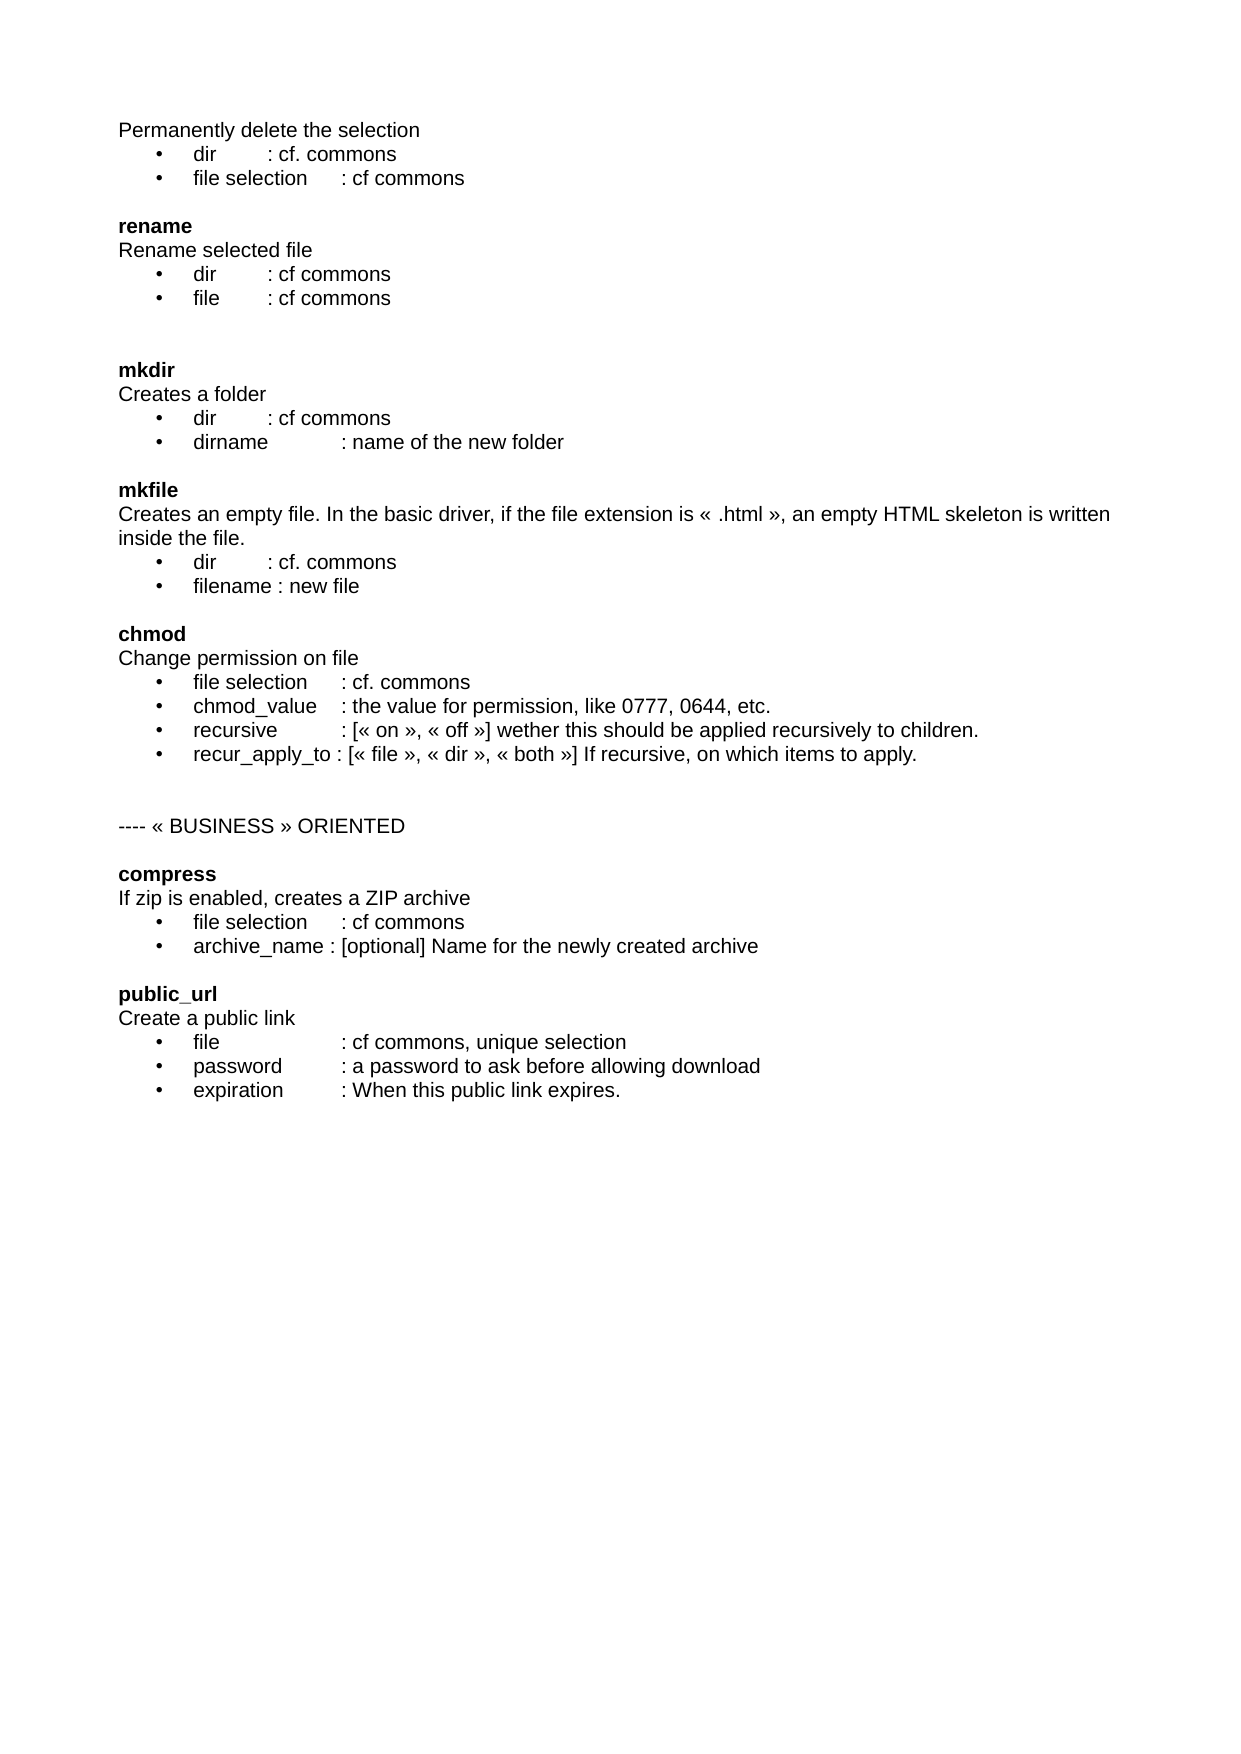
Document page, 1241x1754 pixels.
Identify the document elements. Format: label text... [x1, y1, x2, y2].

list file : cf commons [156, 286, 1122, 310]
list archive_name : [optional] Name for the newly created archive [156, 934, 1122, 958]
text mkdir [118, 358, 1122, 382]
text Create a public link [118, 1006, 1122, 1030]
list recursive : [« on », « off »] wether this should be applied recursively to children. [156, 718, 1122, 742]
text If zip is enabled, creates a ZIP archive [118, 886, 1122, 910]
list file : cf commons, unique selection [156, 1030, 1122, 1054]
text Creates a folder [118, 382, 1122, 406]
text rename [118, 214, 1122, 238]
list recur_apply_to : [« file », « dir », « both »] If recursive, on which items to apply. [156, 742, 1122, 766]
list chmod_value : the value for permission, like 0777, 0644, etc. [156, 694, 1122, 718]
text chmod [118, 622, 1122, 646]
text compress [118, 862, 1122, 886]
list file selection : cf commons [156, 910, 1122, 934]
list dir : cf commons [156, 262, 1122, 286]
text Creates an empty file. In the basic driver, if the file extension is « .html », an empty HTML skeleton is written inside the file. [118, 502, 1122, 550]
list dir : cf. commons [156, 142, 1122, 166]
text Change permission on file [118, 646, 1122, 670]
text ---- « BUSINESS » ORIENTED [118, 814, 1122, 838]
list dir : cf commons [156, 406, 1122, 430]
text public_url [118, 982, 1122, 1006]
list file selection : cf. commons [156, 670, 1122, 694]
list dir : cf. commons [156, 550, 1122, 574]
list file selection : cf commons [156, 166, 1122, 190]
list dirname : name of the new folder [156, 430, 1122, 454]
text Rename selected file [118, 238, 1122, 262]
text Permanently delete the selection [118, 118, 1122, 142]
text mkfile [118, 478, 1122, 502]
list expiration : When this public link expires. [156, 1078, 1122, 1102]
list password : a password to ask before allowing download [156, 1054, 1122, 1078]
list filename : new file [156, 574, 1122, 598]
